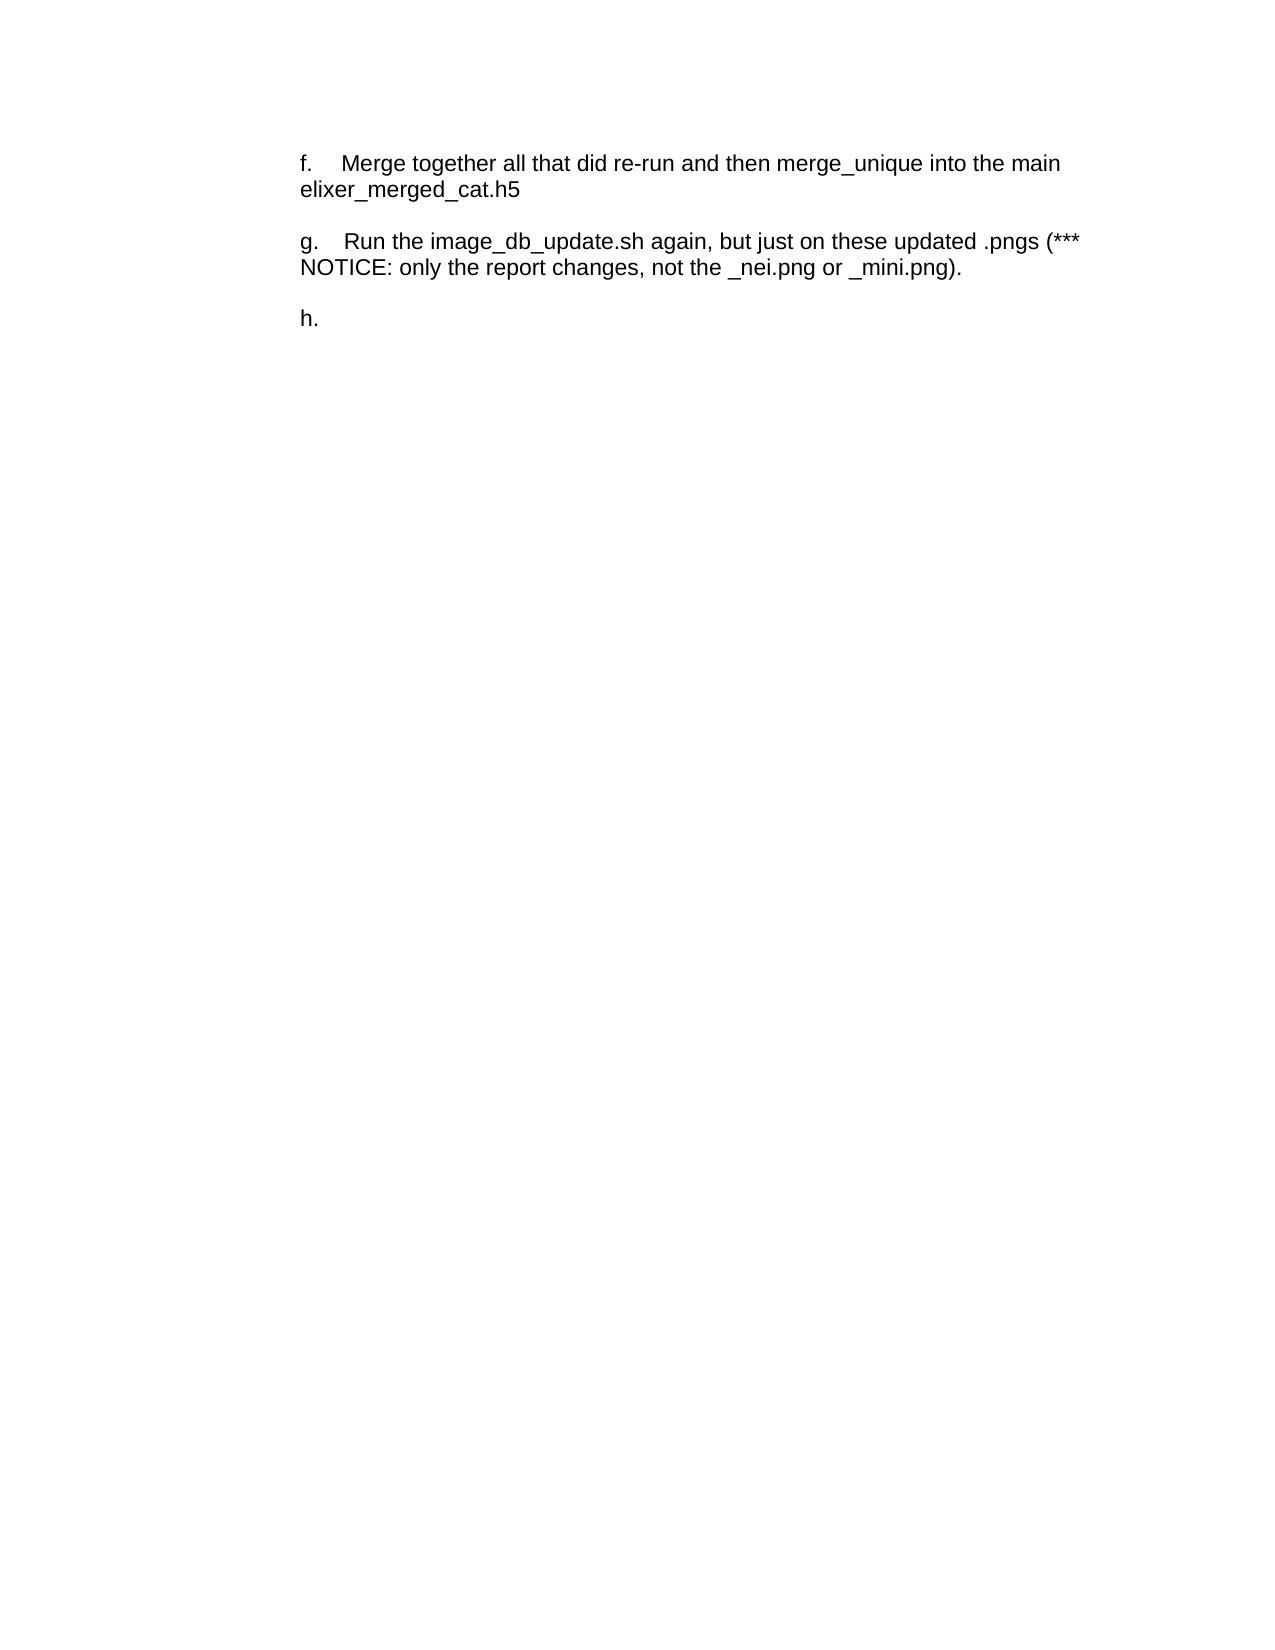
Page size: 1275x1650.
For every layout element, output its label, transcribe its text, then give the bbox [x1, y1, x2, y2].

text h. [300, 305, 1125, 332]
text g. Run the image_db_update.sh again, but just on these updated .pngs (*** NOTICE: only the report changes, not the _nei.png or _mini.png). [300, 228, 1125, 280]
text f. Merge together all that did re-run and then merge_unique into the main elixer_merged_cat.h5 [300, 150, 1125, 203]
